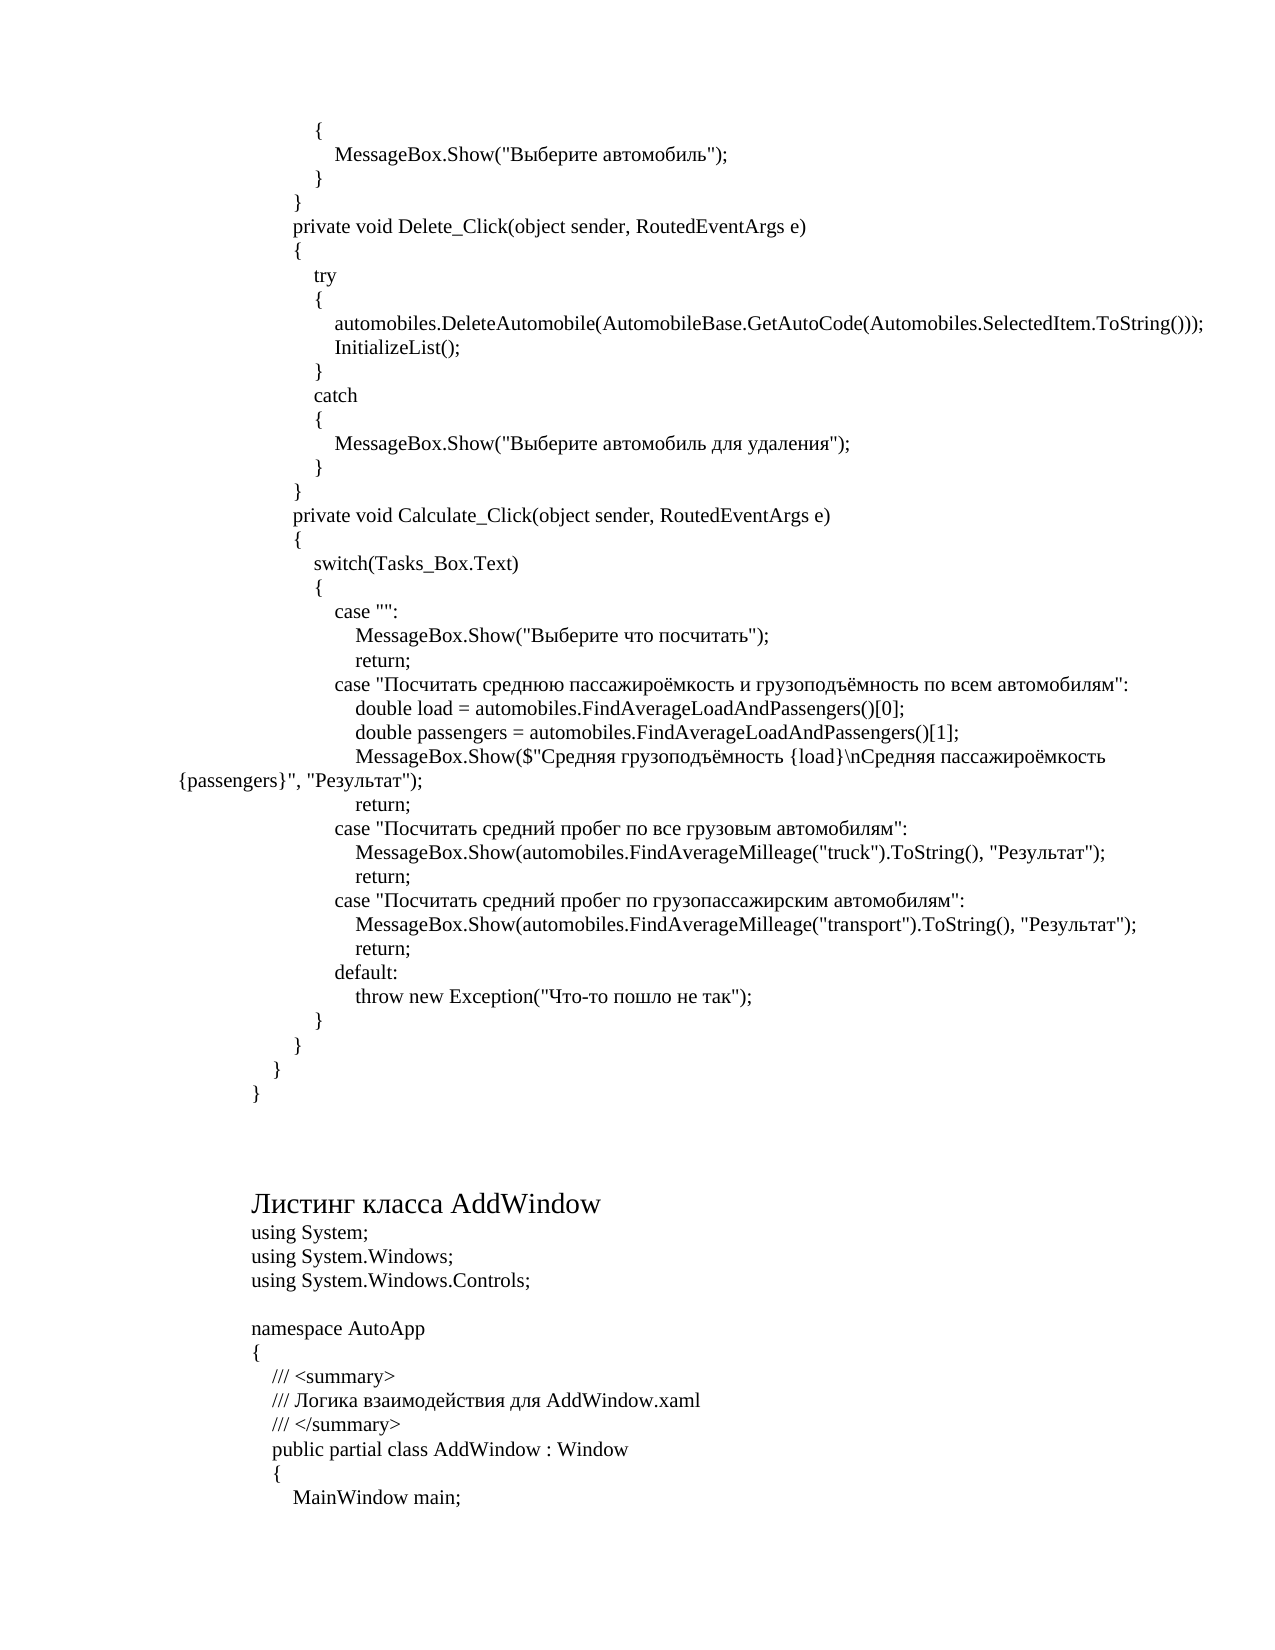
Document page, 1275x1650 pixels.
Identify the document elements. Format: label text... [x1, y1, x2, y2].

text return; [177, 792, 1216, 816]
text } [177, 479, 1216, 503]
text MessageBox.Show(automobiles.FindAverageMilleage("truck").ToString(), "Результат"); [177, 840, 1216, 864]
text using System; [177, 1220, 1216, 1244]
text return; [177, 864, 1216, 888]
text double load = automobiles.FindAverageLoadAndPassengers()[0]; [177, 696, 1216, 720]
text { [177, 238, 1216, 262]
text private void Calculate_Click(object sender, RoutedEventArgs e) [177, 503, 1216, 527]
text throw new Exception("Что-то пошло не так"); [177, 984, 1216, 1008]
text MessageBox.Show(automobiles.FindAverageMilleage("transport").ToString(), "Результат"); [177, 912, 1216, 936]
text } [177, 166, 1216, 190]
text using System.Windows.Controls; [177, 1268, 1216, 1292]
text { [177, 118, 1216, 142]
text /// <summary> [177, 1364, 1216, 1388]
text } [177, 190, 1216, 214]
text } [177, 1081, 1216, 1105]
text { [177, 1461, 1216, 1484]
text } [177, 1032, 1216, 1057]
text MessageBox.Show("Выберите автомобиль"); [177, 142, 1216, 166]
text catch [177, 383, 1216, 407]
text { [177, 575, 1216, 599]
text InitializeList(); [177, 335, 1216, 359]
text try [177, 262, 1216, 287]
text return; [177, 647, 1216, 672]
text } [177, 359, 1216, 383]
text case "Посчитать средний пробег по все грузовым автомобилям": [177, 816, 1216, 840]
text namespace AutoApp [177, 1316, 1216, 1340]
text automobiles.DeleteAutomobile(AutomobileBase.GetAutoCode(Automobiles.SelectedItem.ToString())); [177, 311, 1216, 335]
text public partial class AddWindow : Window [177, 1436, 1216, 1461]
text } [177, 455, 1216, 479]
text Листинг класса AddWindow [177, 1186, 1216, 1220]
text } [177, 1008, 1216, 1032]
text { [177, 287, 1216, 311]
text double passengers = automobiles.FindAverageLoadAndPassengers()[1]; [177, 720, 1216, 744]
text private void Delete_Click(object sender, RoutedEventArgs e) [177, 214, 1216, 238]
text { [177, 407, 1216, 431]
text case "": [177, 599, 1216, 623]
text MainWindow main; [177, 1484, 1216, 1509]
text switch(Tasks_Box.Text) [177, 551, 1216, 575]
text return; [177, 936, 1216, 960]
text MessageBox.Show($"Средняя грузоподъёмность {load}\nСредняя пассажироёмкость {passengers}", "Результат"); [177, 744, 1216, 792]
text case "Посчитать среднюю пассажироёмкость и грузоподъёмность по всем автомобилям": [177, 672, 1216, 696]
text using System.Windows; [177, 1244, 1216, 1268]
text /// Логика взаимодействия для AddWindow.xaml [177, 1388, 1216, 1412]
text MessageBox.Show("Выберите что посчитать"); [177, 623, 1216, 647]
text /// </summary> [177, 1412, 1216, 1436]
text { [177, 527, 1216, 551]
text } [177, 1057, 1216, 1081]
text case "Посчитать средний пробег по грузопассажирским автомобилям": [177, 888, 1216, 912]
text default: [177, 960, 1216, 984]
text { [177, 1340, 1216, 1364]
text MessageBox.Show("Выберите автомобиль для удаления"); [177, 431, 1216, 455]
